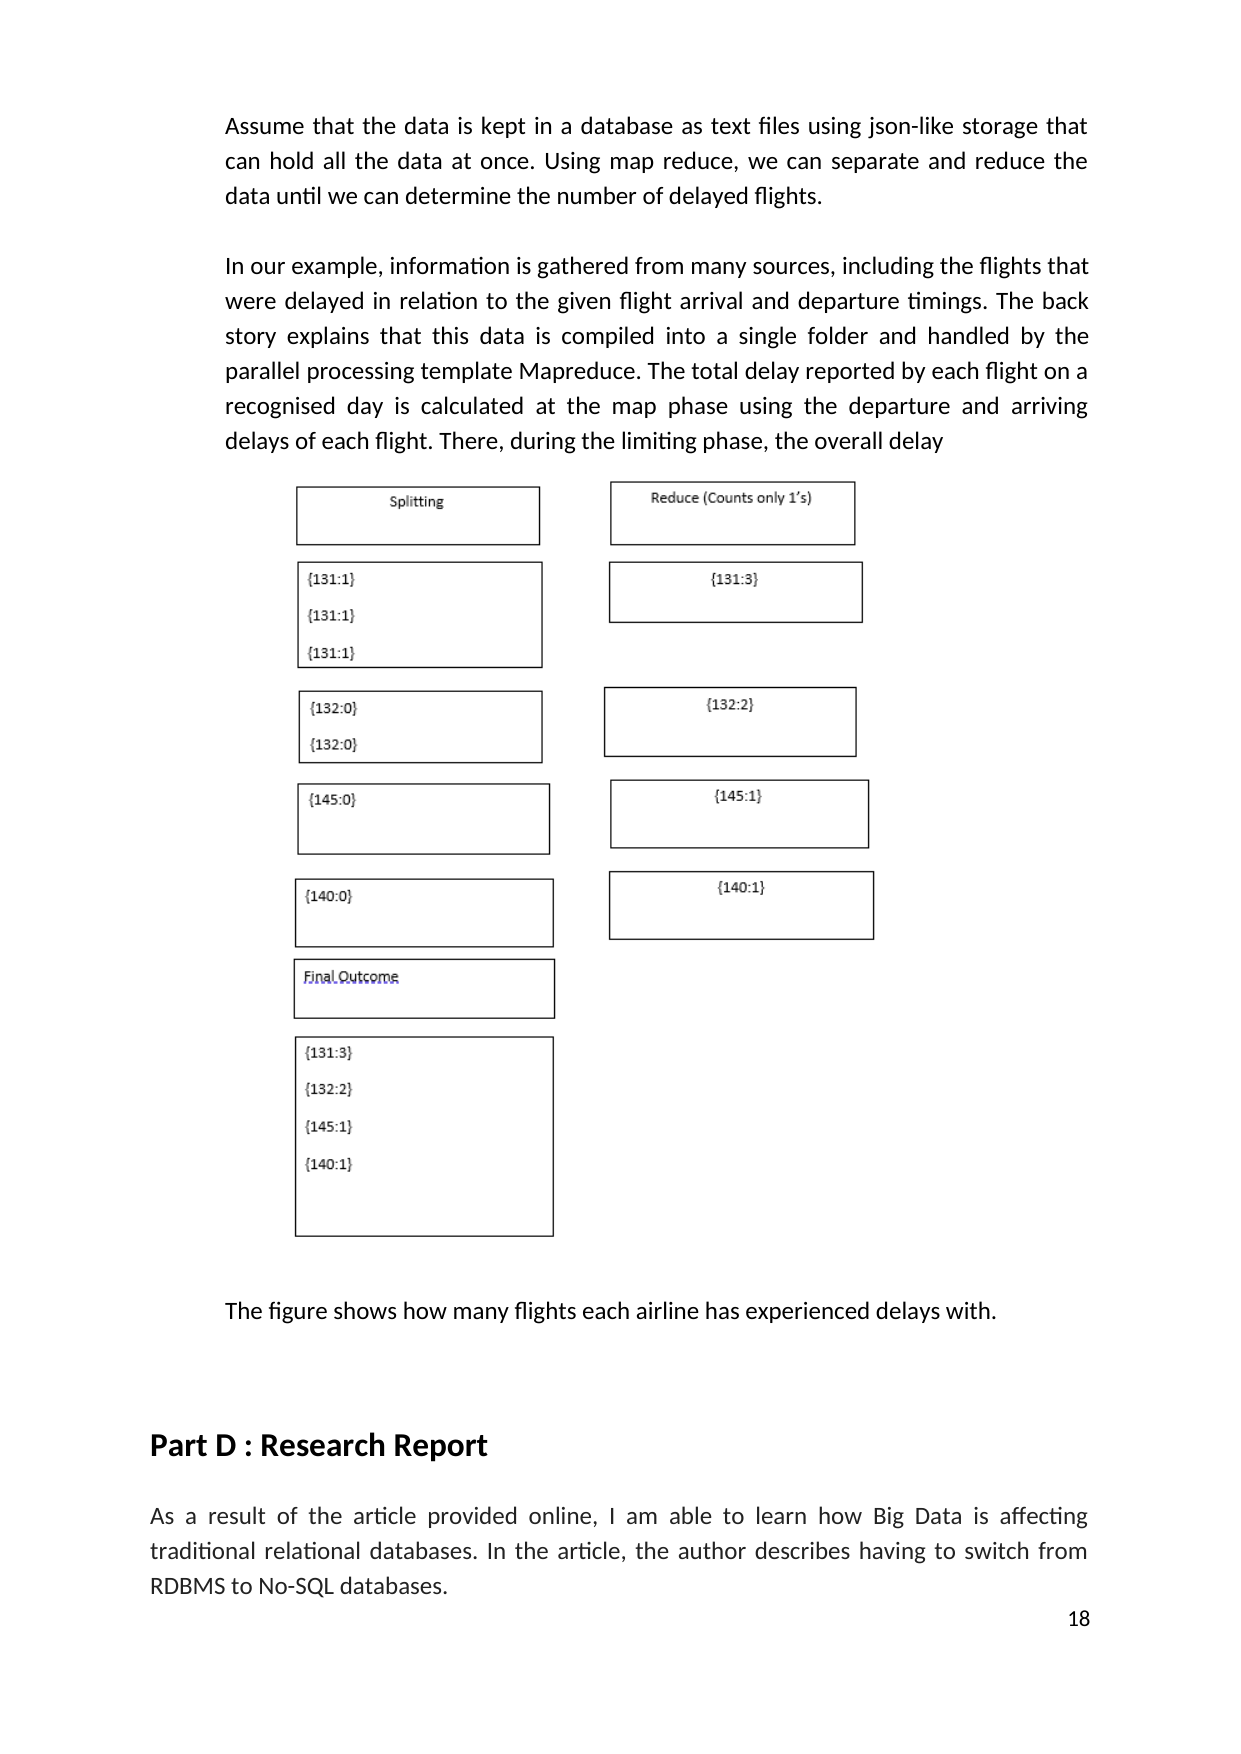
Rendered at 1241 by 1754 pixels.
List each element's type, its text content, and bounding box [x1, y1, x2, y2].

list Assume that the data is kept in a database as text files using json-like storage that can hold all the data at once. Using map reduce, we can separate and reduce the data until we can determine the number of delayed flights. [225, 110, 1090, 211]
list In our example, information is gathered from many sources, including the flights that were delayed in relation to the given flight arrival and departure timings. The back story explains that this data is compiled into a single folder and handled by the parallel processing template Mapreduce. The total delay reported by each flight on a recognised day is calculated at the map phase using the departure and arriving delays of each flight. There, during the limiting phase, the overall delay [225, 250, 1090, 456]
subtitle Part D : Research Report [150, 1424, 1090, 1464]
list The figure shows how many flights each airline has experienced delays with. [225, 1295, 1090, 1326]
text As a result of the article provided online, I am able to learn how Big Data is affecting traditional relational databases. In the article, the author describes having to switch from RDBMS to No-SQL databases. [150, 1500, 1090, 1601]
